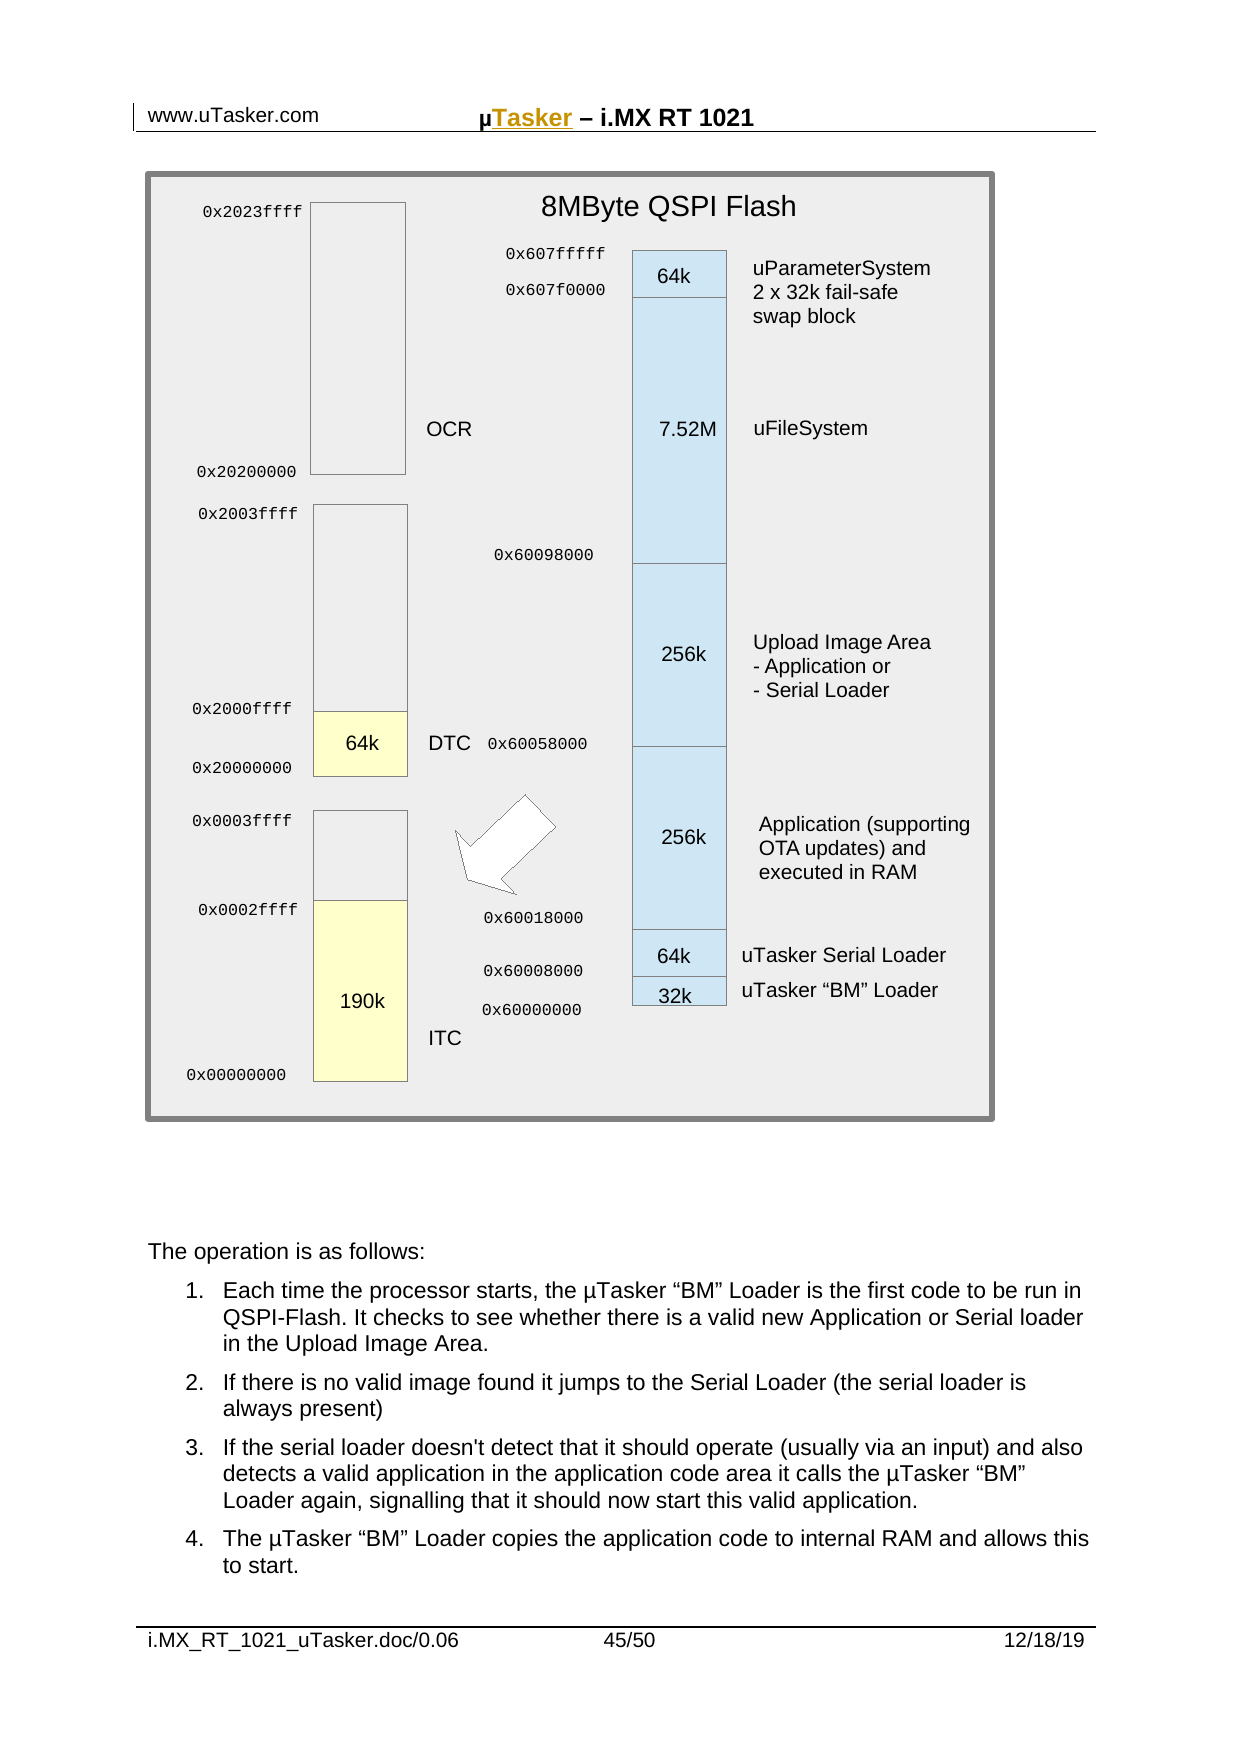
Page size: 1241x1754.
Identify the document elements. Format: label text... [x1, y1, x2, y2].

list The µTasker “BM” Loader copies the application code to internal RAM and allows this to start. [185, 1525, 1093, 1578]
list Each time the processor starts, the µTasker “BM” Loader is the first code to be run in QSPI-Flash. It checks to see whether there is a valid new Application or Serial loader in the Upload Image Area. [185, 1277, 1093, 1356]
list If there is no valid image found it jumps to the Serial Loader (the serial loader is always present) [185, 1369, 1093, 1421]
list If the serial loader doesn't detect that it should operate (usually via an input) and also detects a valid application in the application code area it calls the µTasker “BM” Loader again, signalling that it should now start this valid application. [185, 1434, 1093, 1513]
text The operation is as follows: [148, 1238, 1093, 1264]
